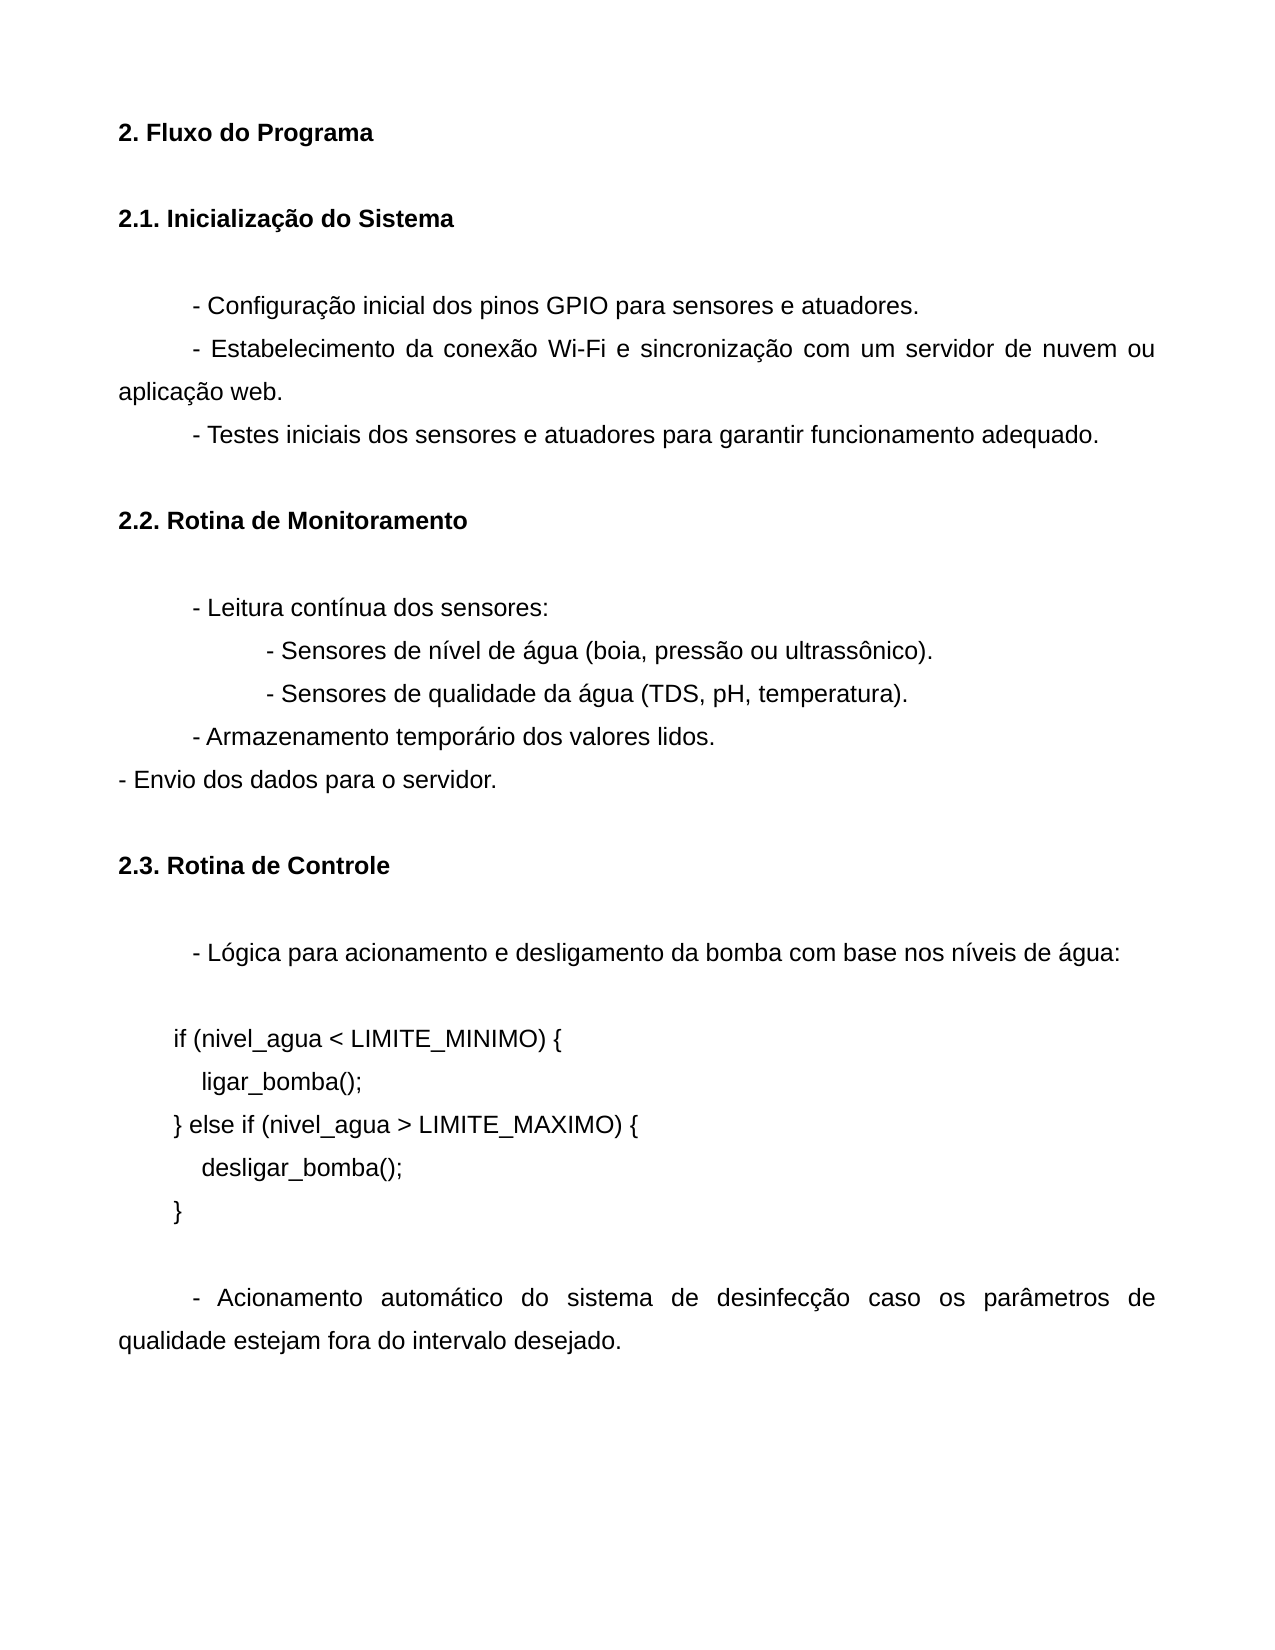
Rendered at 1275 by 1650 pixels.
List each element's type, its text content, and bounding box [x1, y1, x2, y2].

text - Testes iniciais dos sensores e atuadores para garantir funcionamento adequado. [118, 420, 1157, 449]
text 2.3. Rotina de Controle [118, 851, 1157, 880]
text } [118, 1196, 1157, 1225]
text 2.2. Rotina de Monitoramento [118, 506, 1157, 535]
text ligar_bomba(); [118, 1067, 1157, 1096]
text - Lógica para acionamento e desligamento da bomba com base nos níveis de água: [118, 937, 1157, 966]
text 2.1. Inicialização do Sistema [118, 204, 1157, 233]
text 2. Fluxo do Programa [118, 118, 1157, 147]
text - Leitura contínua dos sensores: [118, 592, 1157, 621]
text - Sensores de nível de água (boia, pressão ou ultrassônico). [118, 636, 1157, 664]
text } else if (nivel_agua > LIMITE_MAXIMO) { [118, 1110, 1157, 1139]
text - Sensores de qualidade da água (TDS, pH, temperatura). [118, 679, 1157, 707]
text - Envio dos dados para o servidor. [118, 765, 1157, 794]
text - Estabelecimento da conexão Wi-Fi e sincronização com um servidor de nuvem ou aplicação web. [118, 334, 1157, 406]
text desligar_bomba(); [118, 1153, 1157, 1182]
text - Configuração inicial dos pinos GPIO para sensores e atuadores. [118, 291, 1157, 319]
text if (nivel_agua < LIMITE_MINIMO) { [118, 1024, 1157, 1052]
text - Armazenamento temporário dos valores lidos. [118, 722, 1157, 751]
text - Acionamento automático do sistema de desinfecção caso os parâmetros de qualidade estejam fora do intervalo desejado. [118, 1282, 1157, 1354]
